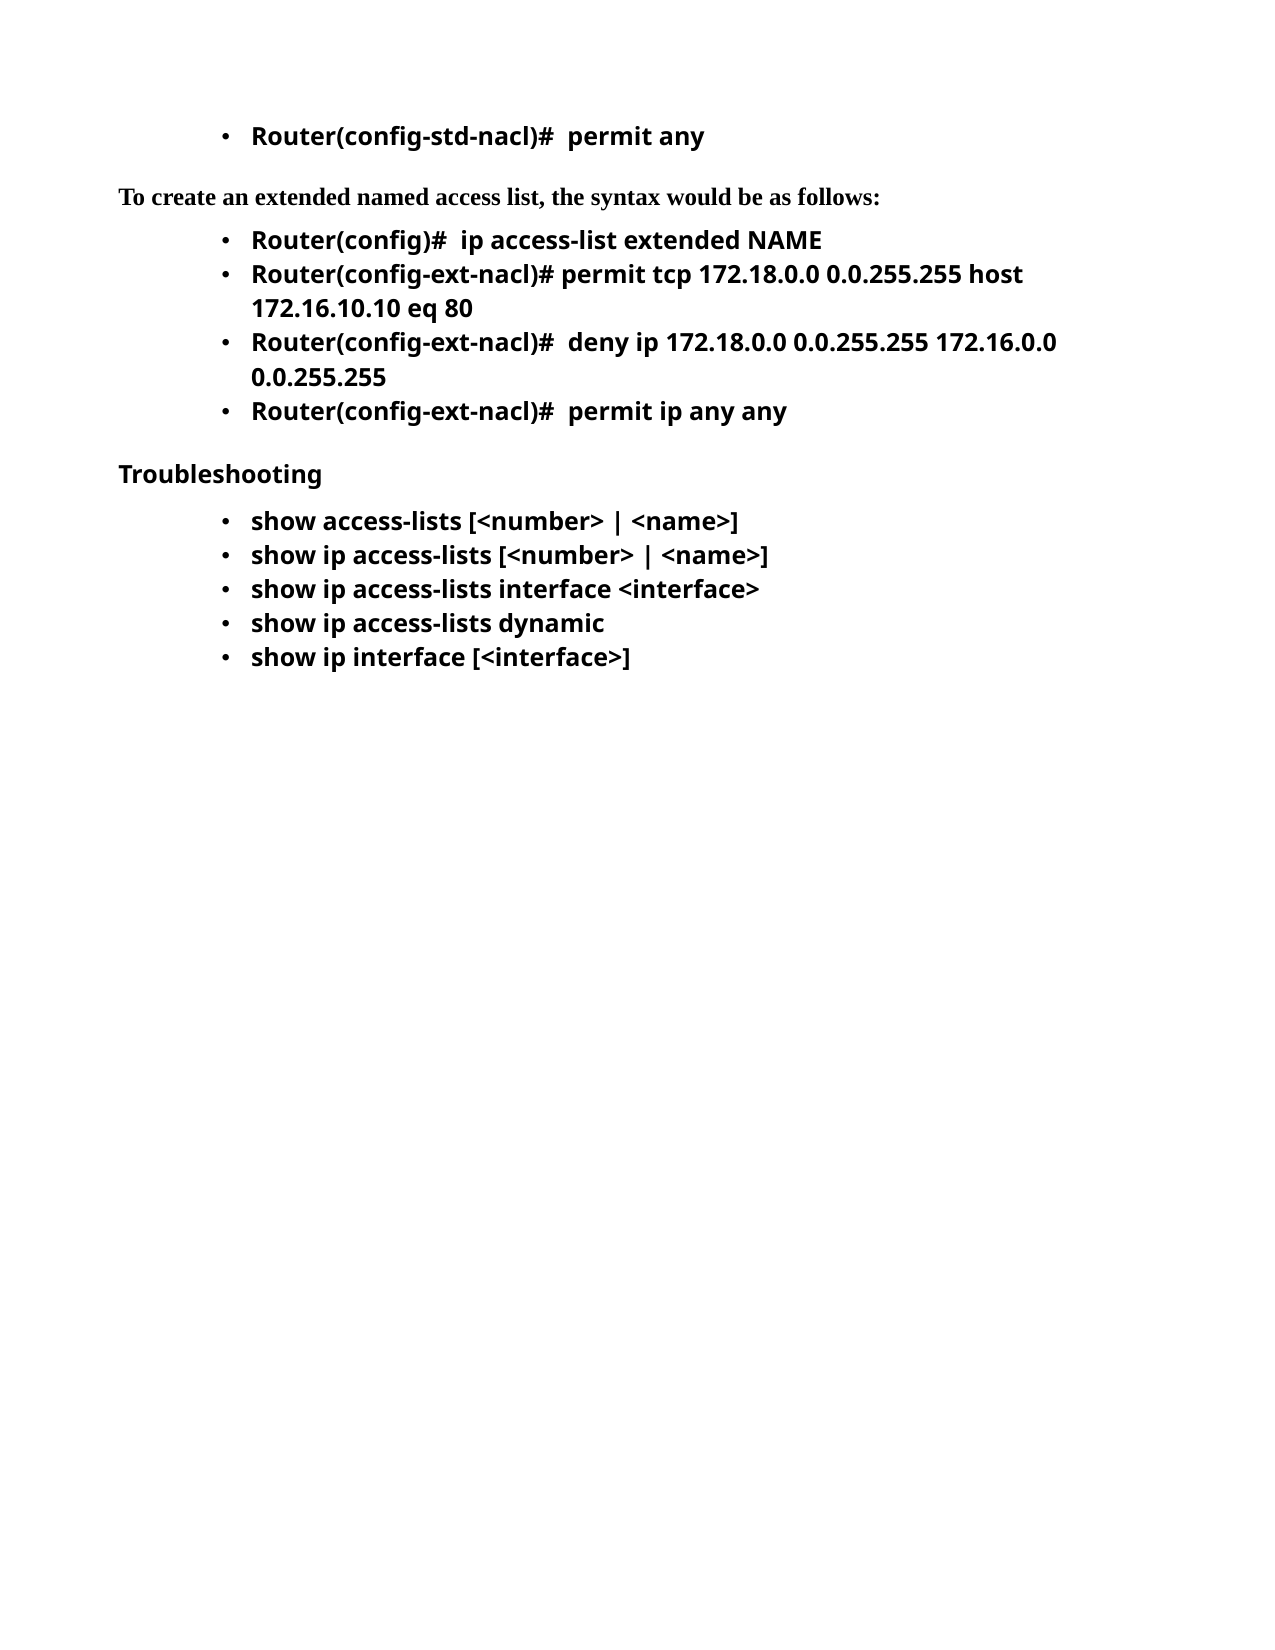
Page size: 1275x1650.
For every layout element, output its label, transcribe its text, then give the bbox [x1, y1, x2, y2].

list show ip access-lists [<number> | <name>] [221, 537, 1098, 571]
list show ip access-lists interface <interface> [221, 571, 1098, 606]
list Router(config-ext-nacl)# deny ip 172.18.0.0 0.0.255.255 172.16.0.0 0.0.255.255 [221, 325, 1098, 393]
text Troubleshooting [118, 457, 1157, 491]
text To create an extended named access list, the syntax would be as follows: [118, 182, 1157, 210]
list Router(config)# ip access-list extended NAME [221, 223, 1098, 257]
list show access-lists [<number> | <name>] [221, 503, 1098, 537]
list Router(config-std-nacl)# permit any [221, 118, 1098, 152]
list Router(config-ext-nacl)# permit tcp 172.18.0.0 0.0.255.255 host 172.16.10.10 eq 80 [221, 257, 1098, 325]
list Router(config-ext-nacl)# permit ip any any [221, 393, 1098, 427]
list show ip interface [<interface>] [221, 639, 1098, 674]
list show ip access-lists dynamic [221, 606, 1098, 639]
